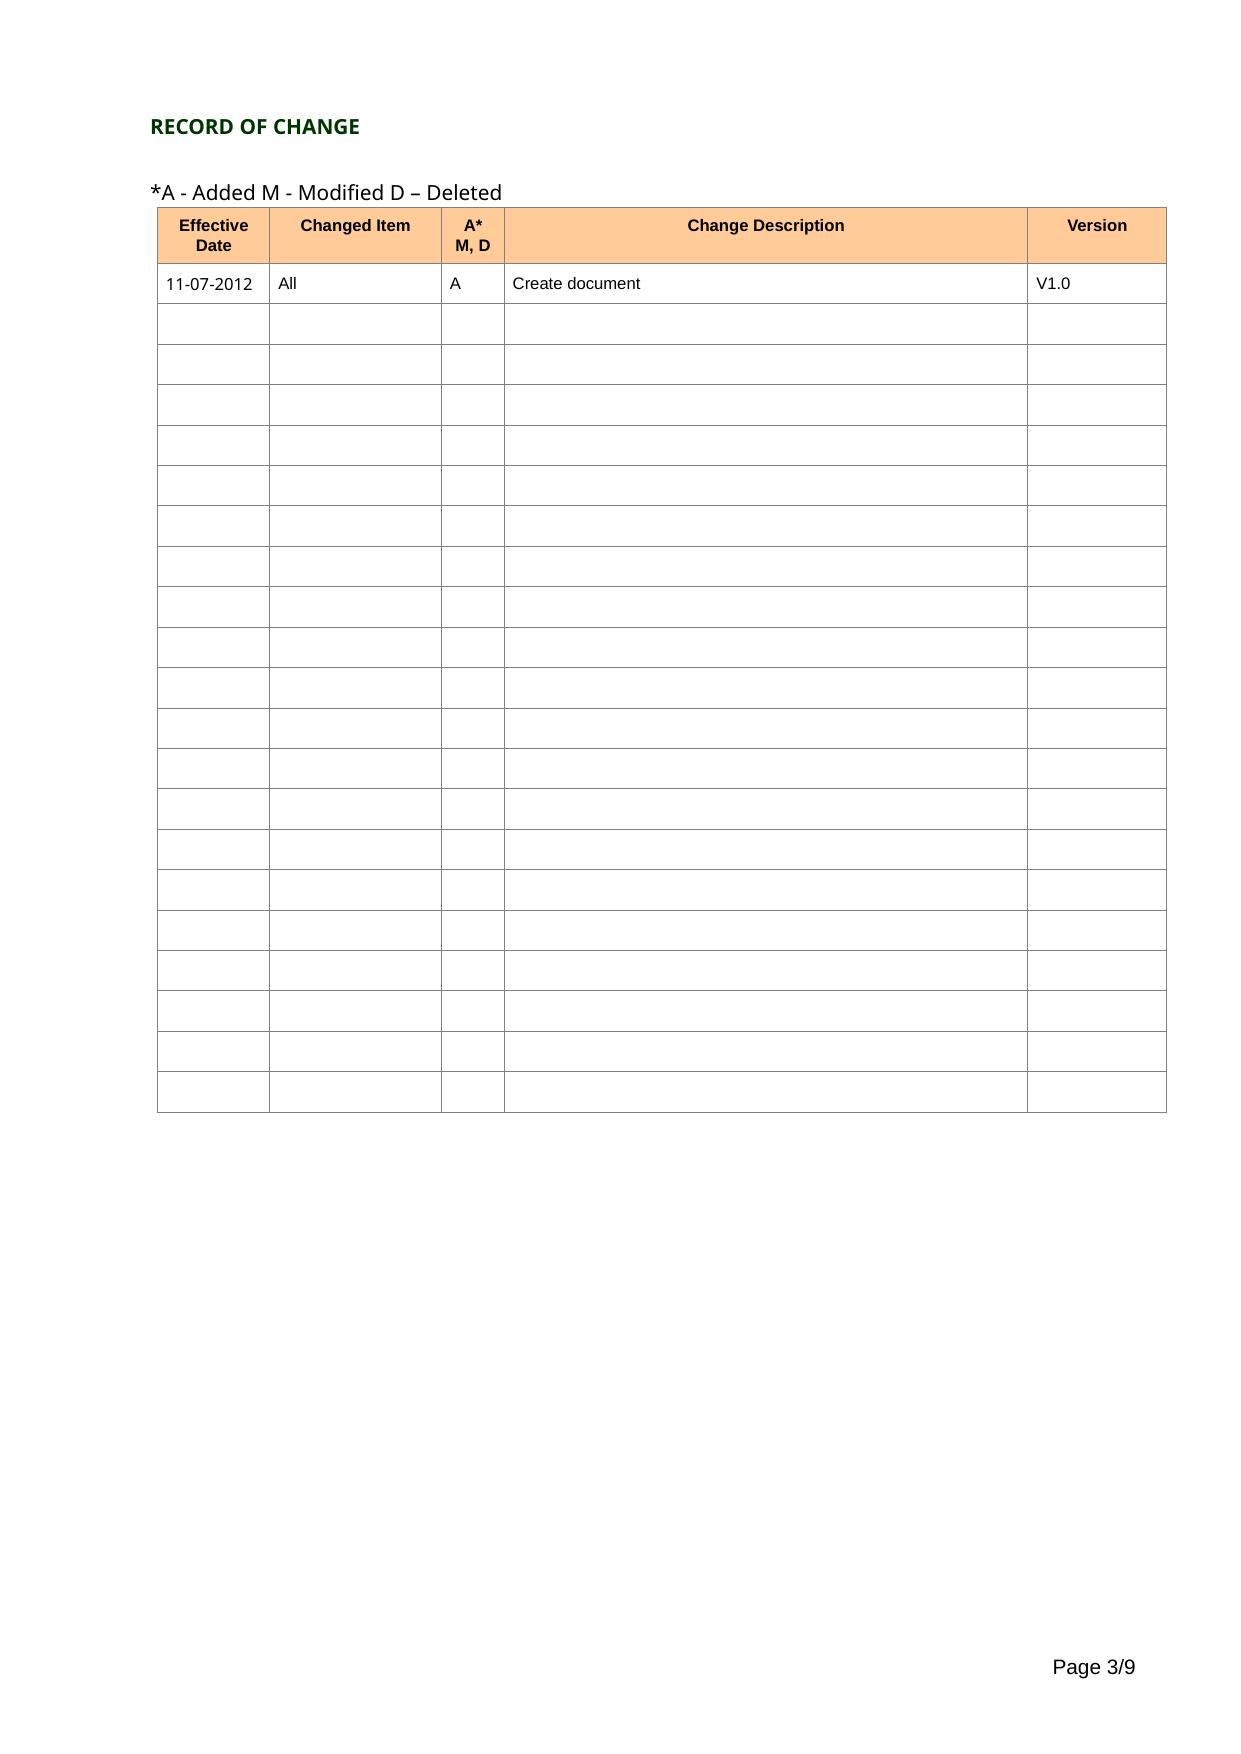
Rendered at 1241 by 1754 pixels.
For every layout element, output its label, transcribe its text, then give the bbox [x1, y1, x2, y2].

table_cell [442, 709, 504, 748]
table_cell [270, 709, 441, 748]
table_cell [505, 668, 1027, 707]
table_cell [158, 830, 269, 869]
table_cell [158, 547, 269, 586]
table_cell [505, 709, 1027, 748]
table_cell [442, 668, 504, 707]
table_cell [1028, 991, 1166, 1031]
table_header A* M, D [442, 208, 504, 263]
table_cell [505, 1032, 1027, 1071]
table_cell [270, 466, 441, 505]
table_cell [505, 587, 1027, 627]
table_cell [442, 991, 504, 1031]
table_cell [1028, 1072, 1166, 1112]
table_cell A [442, 264, 504, 303]
table_cell [1028, 547, 1166, 586]
table_cell [158, 628, 269, 667]
table_cell [270, 1072, 441, 1112]
table_cell [270, 991, 441, 1031]
table_cell [158, 911, 269, 950]
table_cell [505, 385, 1027, 424]
table_cell [270, 870, 441, 909]
table_cell [442, 749, 504, 788]
table_cell [270, 587, 441, 627]
table_cell [270, 628, 441, 667]
table_cell [505, 789, 1027, 829]
table_cell [442, 951, 504, 990]
text Record of change [150, 112, 1136, 141]
table_cell [505, 870, 1027, 909]
table_header Effective Date [158, 208, 269, 263]
table_cell [1028, 385, 1166, 424]
table_cell [270, 749, 441, 788]
table_cell [1028, 1032, 1166, 1071]
table_cell All [270, 264, 441, 303]
table_cell [158, 426, 269, 465]
table_cell [1028, 506, 1166, 546]
table_cell [1028, 870, 1166, 909]
table_cell [1028, 668, 1166, 707]
table_header Change Description [505, 208, 1027, 263]
table_cell [505, 506, 1027, 546]
table_cell [158, 466, 269, 505]
table_cell [442, 547, 504, 586]
table_cell [442, 426, 504, 465]
table_cell [505, 911, 1027, 950]
table_cell [505, 749, 1027, 788]
table_cell [1028, 789, 1166, 829]
table_cell [1028, 830, 1166, 869]
table_cell [158, 1072, 269, 1112]
table_cell [1028, 709, 1166, 748]
table_cell [158, 709, 269, 748]
table_cell [270, 385, 441, 424]
table_cell [270, 951, 441, 990]
table_cell [505, 951, 1027, 990]
table_cell [442, 304, 504, 344]
table_cell [505, 466, 1027, 505]
table_cell [442, 911, 504, 950]
table_cell [158, 506, 269, 546]
table_cell [158, 385, 269, 424]
table_cell [270, 830, 441, 869]
table_cell 11-07-2012 [158, 264, 269, 303]
table_cell [270, 304, 441, 344]
table_cell [505, 1072, 1027, 1112]
table_cell [158, 668, 269, 707]
table_cell [158, 749, 269, 788]
table_cell [1028, 911, 1166, 950]
table_cell Create document [505, 264, 1027, 303]
table_cell [442, 628, 504, 667]
table_cell [158, 304, 269, 344]
table_cell [1028, 587, 1166, 627]
table_cell [505, 345, 1027, 384]
table_cell [270, 547, 441, 586]
table_cell [270, 426, 441, 465]
table_cell [505, 830, 1027, 869]
table_cell V1.0 [1028, 264, 1166, 303]
table_cell [270, 506, 441, 546]
table_cell [270, 911, 441, 950]
table_cell [270, 668, 441, 707]
table_cell [442, 345, 504, 384]
table_cell [505, 547, 1027, 586]
table_cell [442, 466, 504, 505]
table_cell [158, 991, 269, 1031]
table_cell [158, 789, 269, 829]
table_cell [442, 870, 504, 909]
table_cell [442, 506, 504, 546]
table_cell [442, 789, 504, 829]
table_cell [158, 345, 269, 384]
table_cell [442, 830, 504, 869]
table_cell [1028, 466, 1166, 505]
table_cell [442, 1032, 504, 1071]
table_cell [270, 789, 441, 829]
table_cell [442, 1072, 504, 1112]
table_cell [505, 304, 1027, 344]
table_cell [505, 991, 1027, 1031]
table_cell [270, 345, 441, 384]
table_header Version [1028, 208, 1166, 263]
table_cell [1028, 426, 1166, 465]
table_cell [1028, 951, 1166, 990]
table_cell [1028, 749, 1166, 788]
table_cell [158, 870, 269, 909]
table_cell [1028, 304, 1166, 344]
table_cell [442, 587, 504, 627]
table_cell [158, 951, 269, 990]
table_cell [270, 1032, 441, 1071]
table_header Changed Item [270, 208, 441, 263]
table_cell [1028, 345, 1166, 384]
table_cell [505, 426, 1027, 465]
table_cell [505, 628, 1027, 667]
table_cell [442, 385, 504, 424]
table_cell [158, 1032, 269, 1071]
table_cell [158, 587, 269, 627]
text *A - Added M - Modified D – Deleted [150, 178, 1136, 207]
table_cell [1028, 628, 1166, 667]
